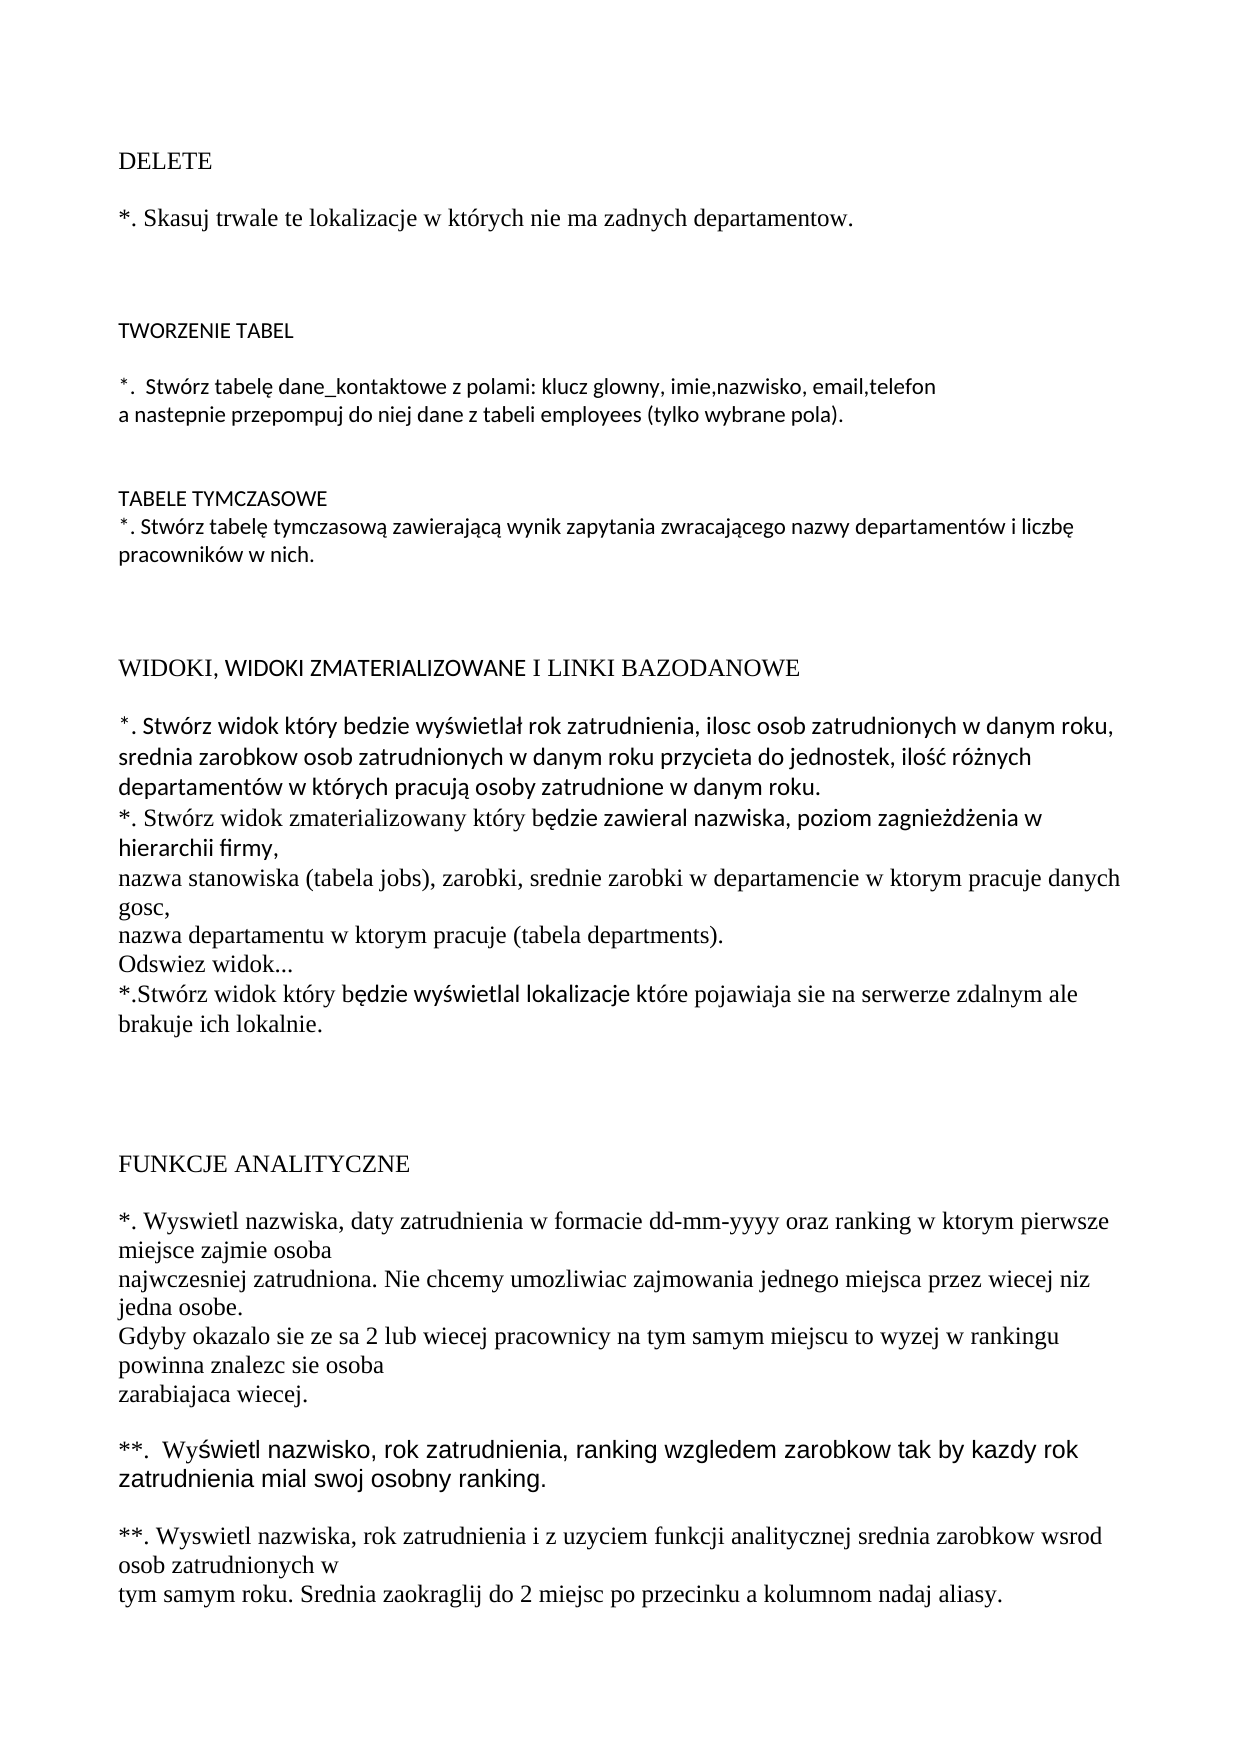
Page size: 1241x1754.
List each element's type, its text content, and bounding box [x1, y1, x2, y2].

text *. Stwórz tabelę tymczasową zawierającą wynik zapytania zwracającego nazwy departamentów i liczbę pracowników w nich. [118, 512, 1122, 568]
text *. Wyswietl nazwiska, daty zatrudnienia w formacie dd-mm-yyyy oraz ranking w ktorym pierwsze miejsce zajmie osoba [118, 1206, 1122, 1264]
text *. Stwórz widok zmaterializowany który będzie zawieral nazwiska, poziom zagnieżdżenia w hierarchii firmy, [118, 802, 1122, 863]
text tym samym roku. Srednia zaokraglij do 2 miejsc po przecinku a kolumnom nadaj aliasy. [118, 1579, 1122, 1607]
text *. Stwórz tabelę dane_kontaktowe z polami: klucz glowny, imie,nazwisko, email,telefon [118, 372, 1122, 400]
text nazwa stanowiska (tabela jobs), zarobki, srednie zarobki w departamencie w ktorym pracuje danych gosc, [118, 863, 1122, 921]
text TABELE TYMCZASOWE [118, 484, 1122, 512]
text TWORZENIE TABEL [118, 316, 1122, 344]
text najwczesniej zatrudniona. Nie chcemy umozliwiac zajmowania jednego miejsca przez wiecej niz jedna osobe. [118, 1264, 1122, 1321]
text Gdyby okazalo sie ze sa 2 lub wiecej pracownicy na tym samym miejscu to wyzej w rankingu powinna znalezc sie osoba [118, 1321, 1122, 1379]
text zarabiajaca wiecej. [118, 1379, 1122, 1407]
text *. Stwórz widok który bedzie wyświetlał rok zatrudnienia, ilosc osob zatrudnionych w danym roku, srednia zarobkow osob zatrudnionych w danym roku przycieta do jednostek, ilość różnych departamentów w których pracują osoby zatrudnione w danym roku. [118, 711, 1122, 802]
text WIDOKI, WIDOKI ZMATERIALIZOWANE I LINKI BAZODANOWE [118, 652, 1122, 682]
text *.Stwórz widok który będzie wyświetlal lokalizacje które pojawiaja sie na serwerze zdalnym ale brakuje ich lokalnie. [118, 978, 1122, 1037]
text FUNKCJE ANALITYCZNE [118, 1149, 1122, 1178]
text DELETE [118, 146, 1122, 175]
text nazwa departamentu w ktorym pracuje (tabela departments). [118, 921, 1122, 949]
text **. Wyswietl nazwiska, rok zatrudnienia i z uzyciem funkcji analitycznej srednia zarobkow wsrod osob zatrudnionych w [118, 1521, 1122, 1579]
text *. Skasuj trwale te lokalizacje w których nie ma zadnych departamentow. [118, 203, 1122, 232]
text a nastepnie przepompuj do niej dane z tabeli employees (tylko wybrane pola). [118, 400, 1122, 428]
text Odswiez widok... [118, 949, 1122, 978]
text **. Wyświetl nazwisko, rok zatrudnienia, ranking wzgledem zarobkow tak by kazdy rok zatrudnienia mial swoj osobny ranking. [118, 1436, 1122, 1493]
